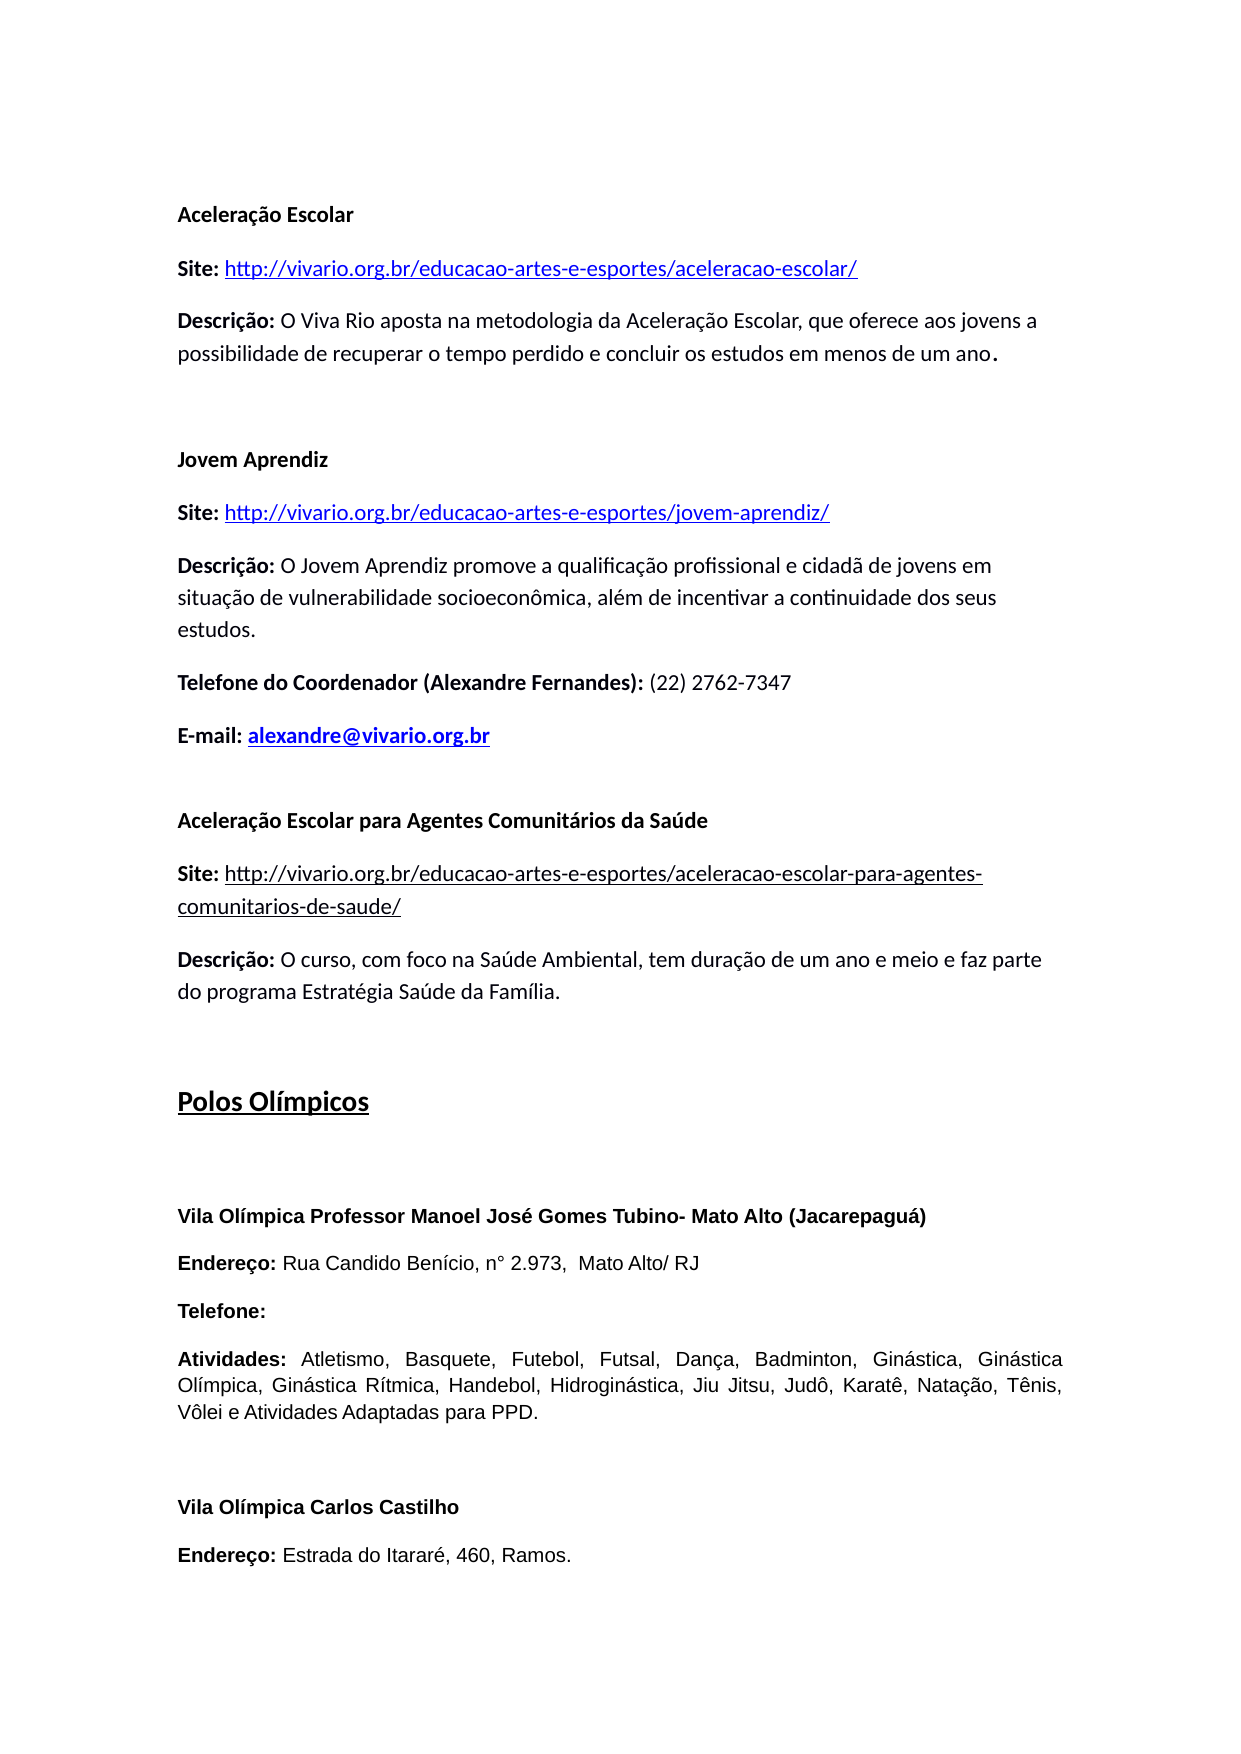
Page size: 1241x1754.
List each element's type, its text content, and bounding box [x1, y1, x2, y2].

text Site: http://vivario.org.br/educacao-artes-e-esportes/aceleracao-escolar/ [177, 254, 1063, 282]
text Telefone: [177, 1299, 1063, 1323]
text Site: http://vivario.org.br/educacao-artes-e-esportes/aceleracao-escolar-para-agentes-comunitarios-de-saude/ [177, 859, 1063, 920]
text Aceleração Escolar [177, 201, 1063, 229]
text Jovem Aprendiz [177, 445, 1063, 473]
text Descrição: O curso, com foco na Saúde Ambiental, tem duração de um ano e meio e faz parte do programa Estratégia Saúde da Família. [177, 945, 1063, 1005]
text E-mail: alexandre@vivario.org.br [177, 721, 1063, 749]
text Descrição: O Jovem Aprendiz promove a qualificação profissional e cidadã de jovens em situação de vulnerabilidade socioeconômica, além de incentivar a continuidade dos seus estudos. [177, 551, 1063, 643]
text Telefone do Coordenador (Alexandre Fernandes): (22) 2762-7347 [177, 668, 1063, 696]
text Aceleração Escolar para Agentes Comunitários da Saúde [177, 774, 1063, 834]
text Atividades: Atletismo, Basquete, Futebol, Futsal, Dança, Badminton, Ginástica, Ginástica Olímpica, Ginástica Rítmica, Handebol, Hidroginástica, Jiu Jitsu, Judô, Karatê, Natação, Tênis, Vôlei e Atividades Adaptadas para PPD. [177, 1347, 1063, 1424]
text Site: http://vivario.org.br/educacao-artes-e-esportes/jovem-aprendiz/ [177, 498, 1063, 526]
text Vila Olímpica Carlos Castilho [177, 1496, 1063, 1519]
text Endereço: Rua Candido Benício, n° 2.973, Mato Alto/ RJ [177, 1252, 1063, 1275]
text Vila Olímpica Professor Manoel José Gomes Tubino- Mato Alto (Jacarepaguá) [177, 1204, 1063, 1227]
text Descrição: O Viva Rio aposta na metodologia da Aceleração Escolar, que oferece aos jovens a possibilidade de recuperar o tempo perdido e concluir os estudos em menos de um ano. [177, 307, 1063, 367]
text Polos Olímpicos [177, 1083, 1063, 1119]
text Endereço: Estrada do Itararé, 460, Ramos. [177, 1543, 1063, 1567]
